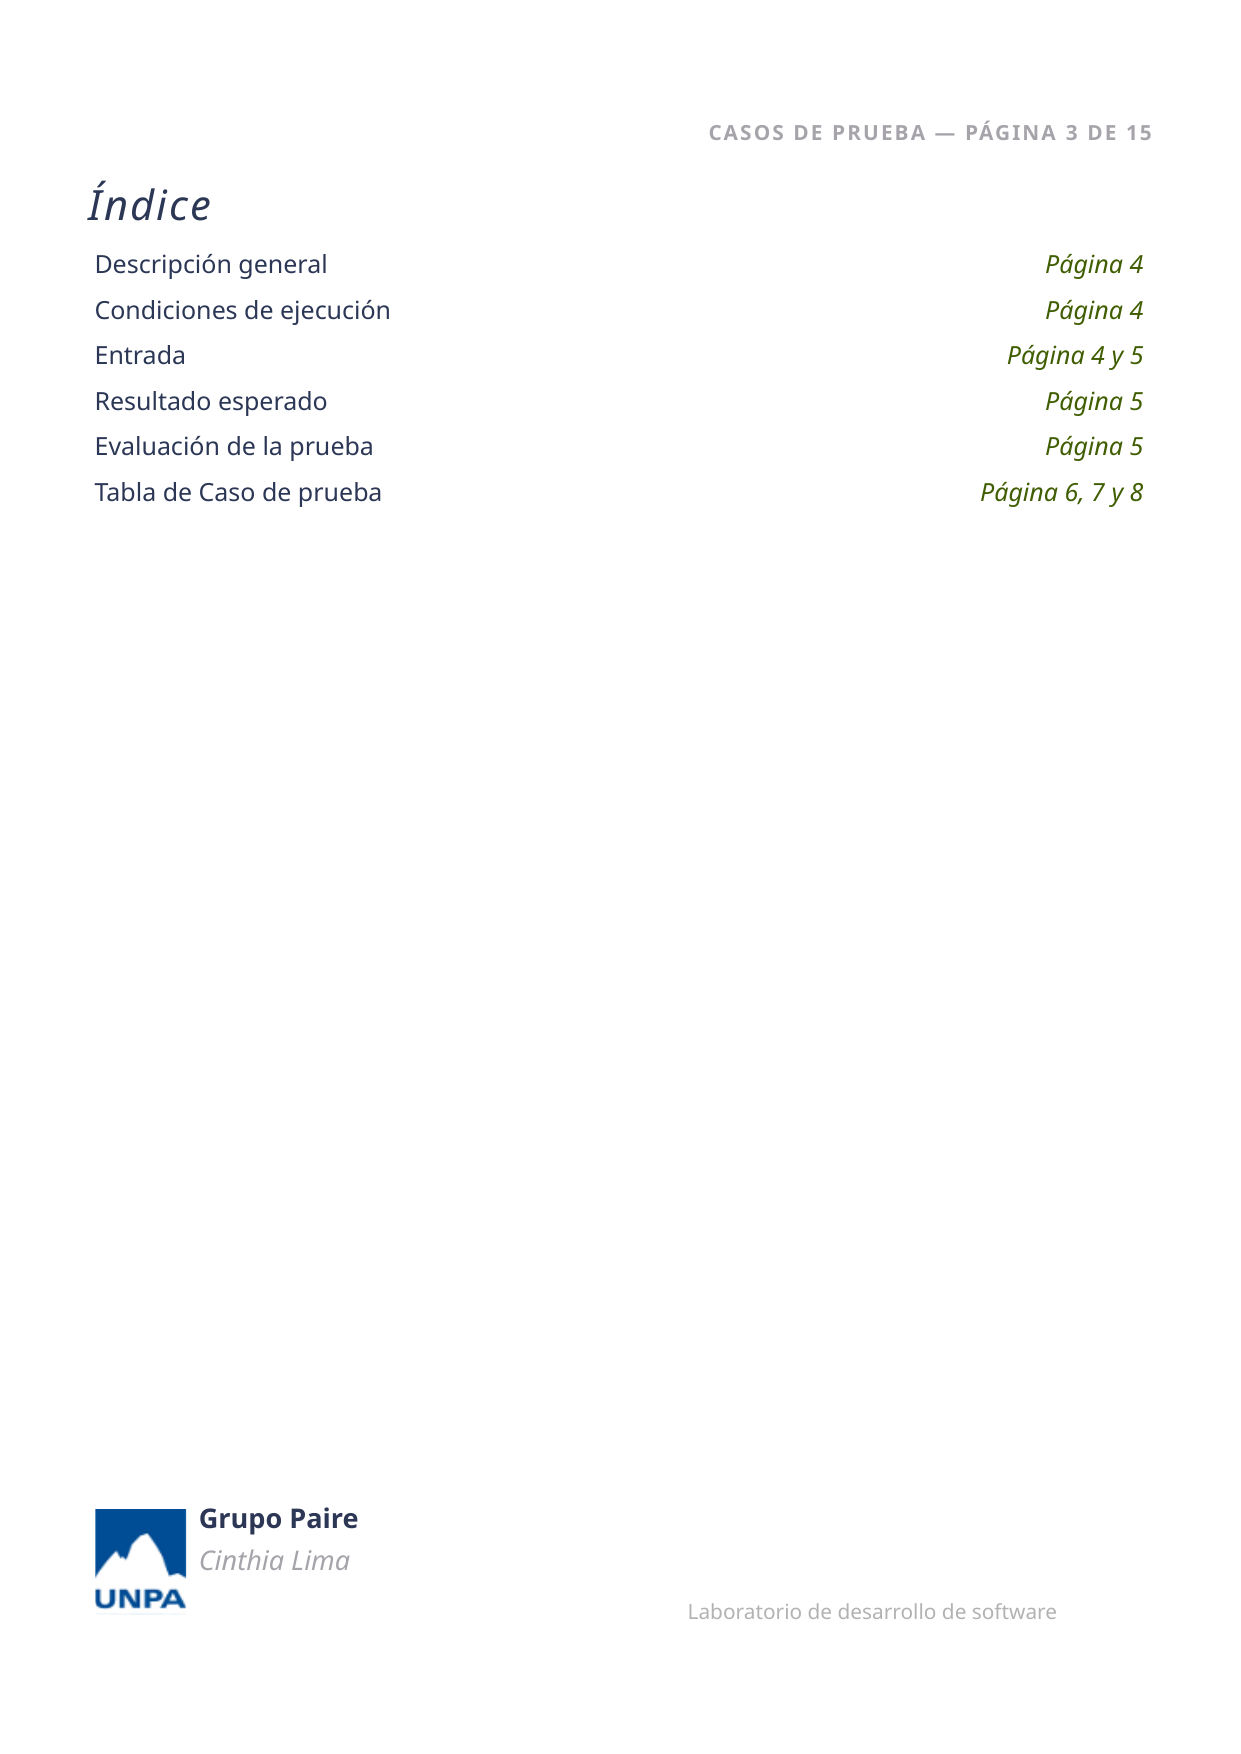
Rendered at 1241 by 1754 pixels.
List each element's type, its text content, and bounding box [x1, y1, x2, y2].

table_header Página 4 [620, 241, 1152, 287]
text Índice [88, 176, 1152, 233]
table_cell Página 6, 7 y 8 [620, 469, 1152, 514]
table_cell Tabla de Caso de prueba [89, 469, 620, 514]
table_cell Evaluación de la prueba [89, 423, 620, 469]
table_cell Página 4 [620, 287, 1152, 332]
picture [95, 1509, 187, 1615]
table_header Descripción general [89, 241, 620, 287]
table_cell Resultado esperado [89, 378, 620, 423]
table_cell Condiciones de ejecución [89, 287, 620, 332]
table_cell Página 4 y 5 [620, 332, 1152, 378]
table_cell Entrada [89, 332, 620, 378]
table_cell Página 5 [620, 378, 1152, 423]
table_cell Página 5 [620, 423, 1152, 469]
